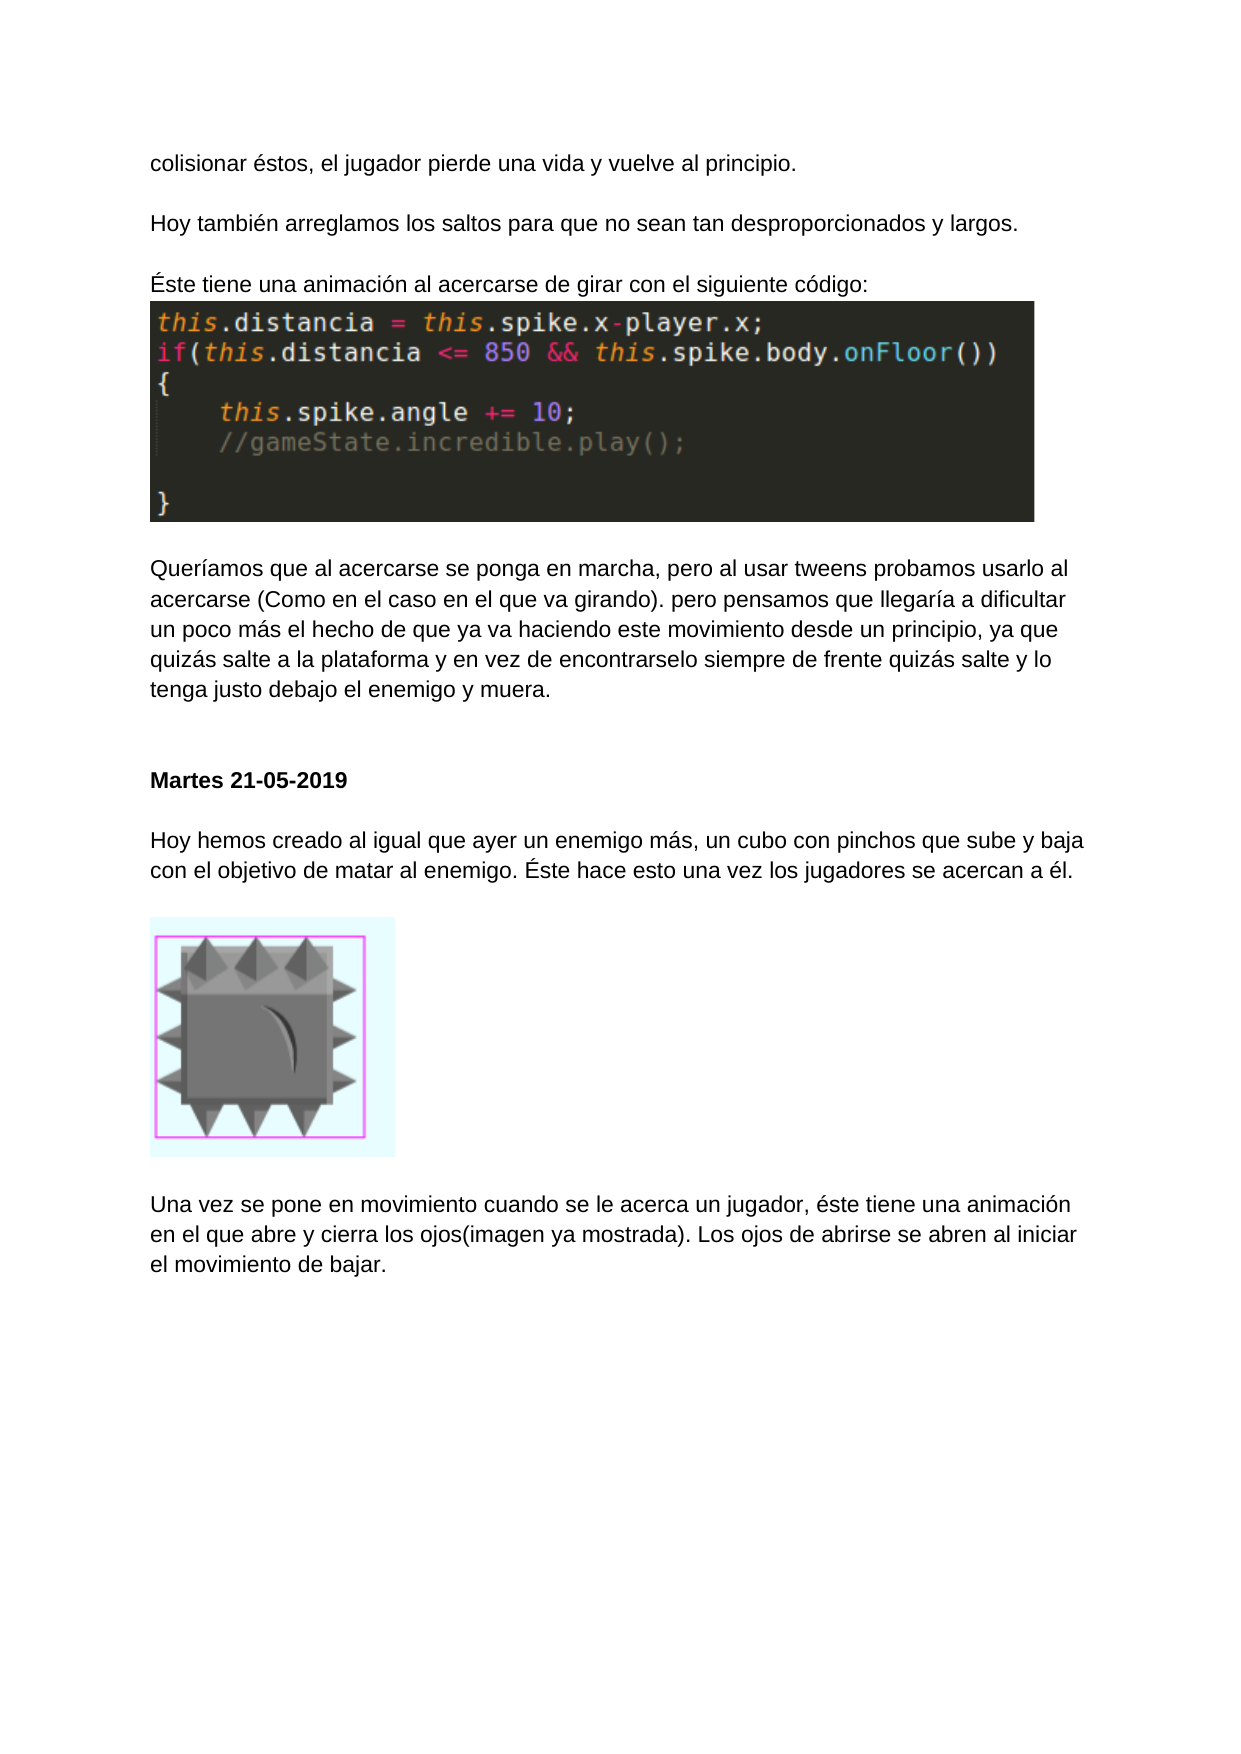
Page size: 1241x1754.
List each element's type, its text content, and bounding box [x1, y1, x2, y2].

text en el que abre y cierra los ojos(imagen ya mostrada). Los ojos de abrirse se abren al iniciar el movimiento de bajar. [150, 1221, 1090, 1278]
text colisionar éstos, el jugador pierde una vida y vuelve al principio. [150, 150, 1090, 176]
text Éste tiene una animación al acercarse de girar con el siguiente código: [150, 271, 1090, 297]
text Martes 21-05-2019 [150, 767, 1090, 793]
picture [150, 917, 396, 1157]
text Hoy hemos creado al igual que ayer un enemigo más, un cubo con pinchos que sube y baja con el objetivo de matar al enemigo. Éste hace esto una vez los jugadores se acercan a él. [150, 827, 1090, 884]
text Hoy también arreglamos los saltos para que no sean tan desproporcionados y largos. [150, 210, 1090, 237]
text Queríamos que al acercarse se ponga en marcha, pero al usar tweens probamos usarlo al acercarse (Como en el caso en el que va girando). pero pensamos que llegaría a dificultar un poco más el hecho de que ya va haciendo este movimiento desde un principio, ya que quizás salte a la plataforma y en vez de encontrarselo siempre de frente quizás salte y lo tenga justo debajo el enemigo y muera. [150, 555, 1090, 703]
picture [150, 301, 1035, 522]
text Una vez se pone en movimiento cuando se le acerca un jugador, éste tiene una animación [150, 1191, 1090, 1217]
